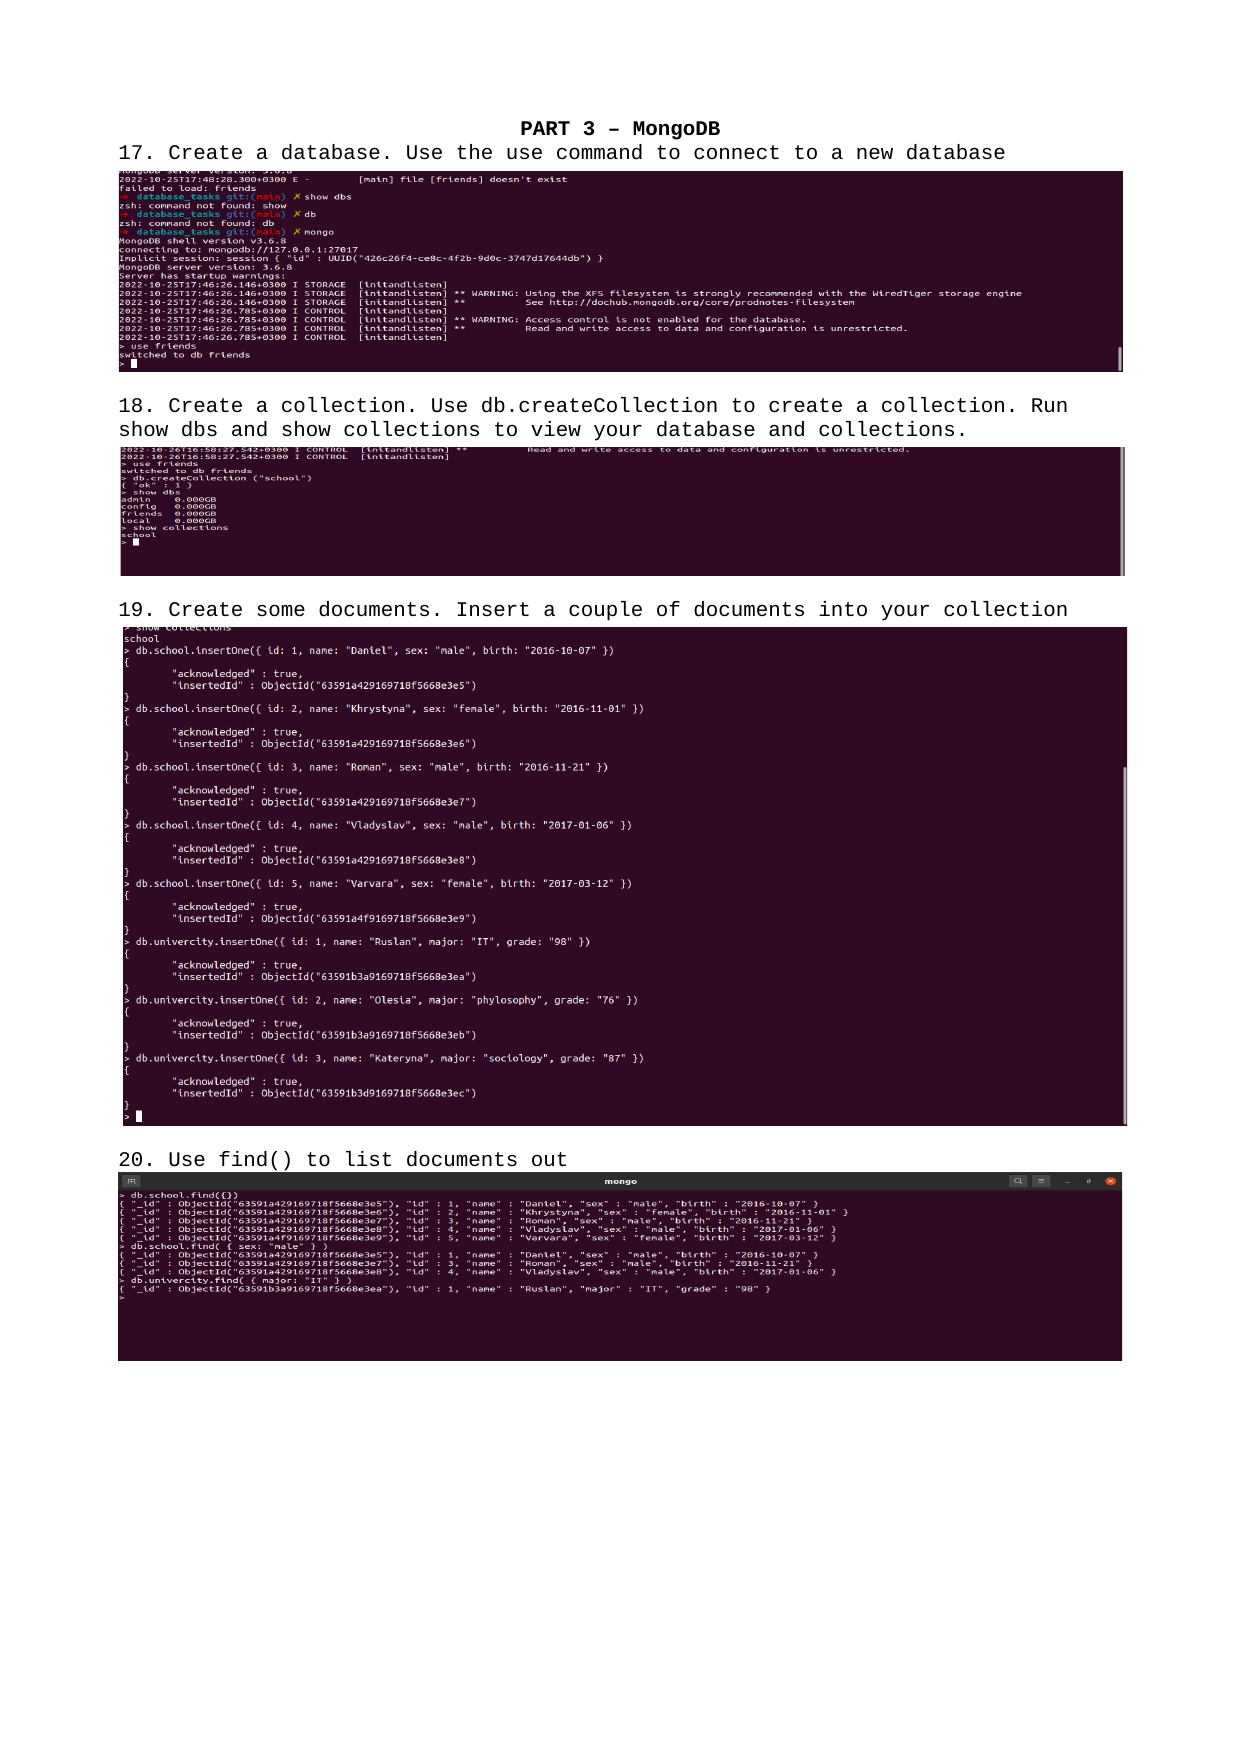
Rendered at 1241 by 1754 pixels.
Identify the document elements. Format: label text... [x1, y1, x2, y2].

picture [123, 627, 1128, 1126]
text 20. Use find() to list documents out [118, 1149, 1122, 1172]
text 17. Create a database. Use the use command to connect to a new database [118, 142, 1122, 165]
text PART 3 – MongoDB [118, 118, 1122, 142]
text 19. Create some documents. Insert a couple of documents into your collection [118, 599, 1122, 623]
picture [120, 447, 1125, 576]
text 18. Create a collection. Use db.createCollection to create a collection. Run show dbs and show collections to view your database and collections. [118, 395, 1122, 442]
